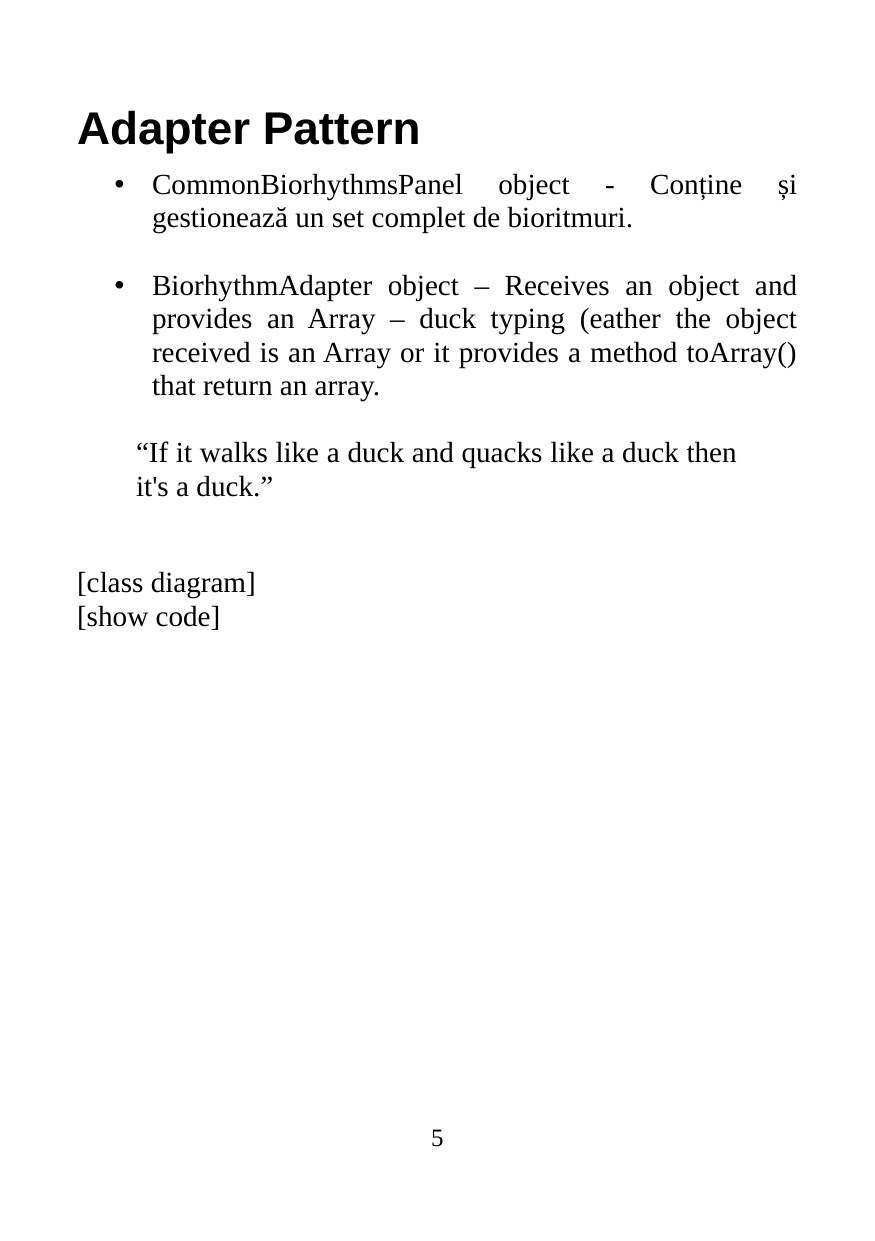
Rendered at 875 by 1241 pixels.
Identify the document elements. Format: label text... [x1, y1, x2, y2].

list BiorhythmAdapter object – Receives an object and provides an Array – duck typing (eather the object received is an Array or it provides a method toArray() that return an array. [114, 268, 797, 402]
text “If it walks like a duck and quacks like a duck then it's a duck.” [136, 436, 738, 503]
list CommonBiorhythmsPanel object - Conține și gestionează un set complet de bioritmuri. [114, 167, 797, 234]
text [class diagram] [77, 566, 797, 599]
text [show code] [77, 599, 797, 633]
subtitle Adapter Pattern [77, 102, 797, 154]
